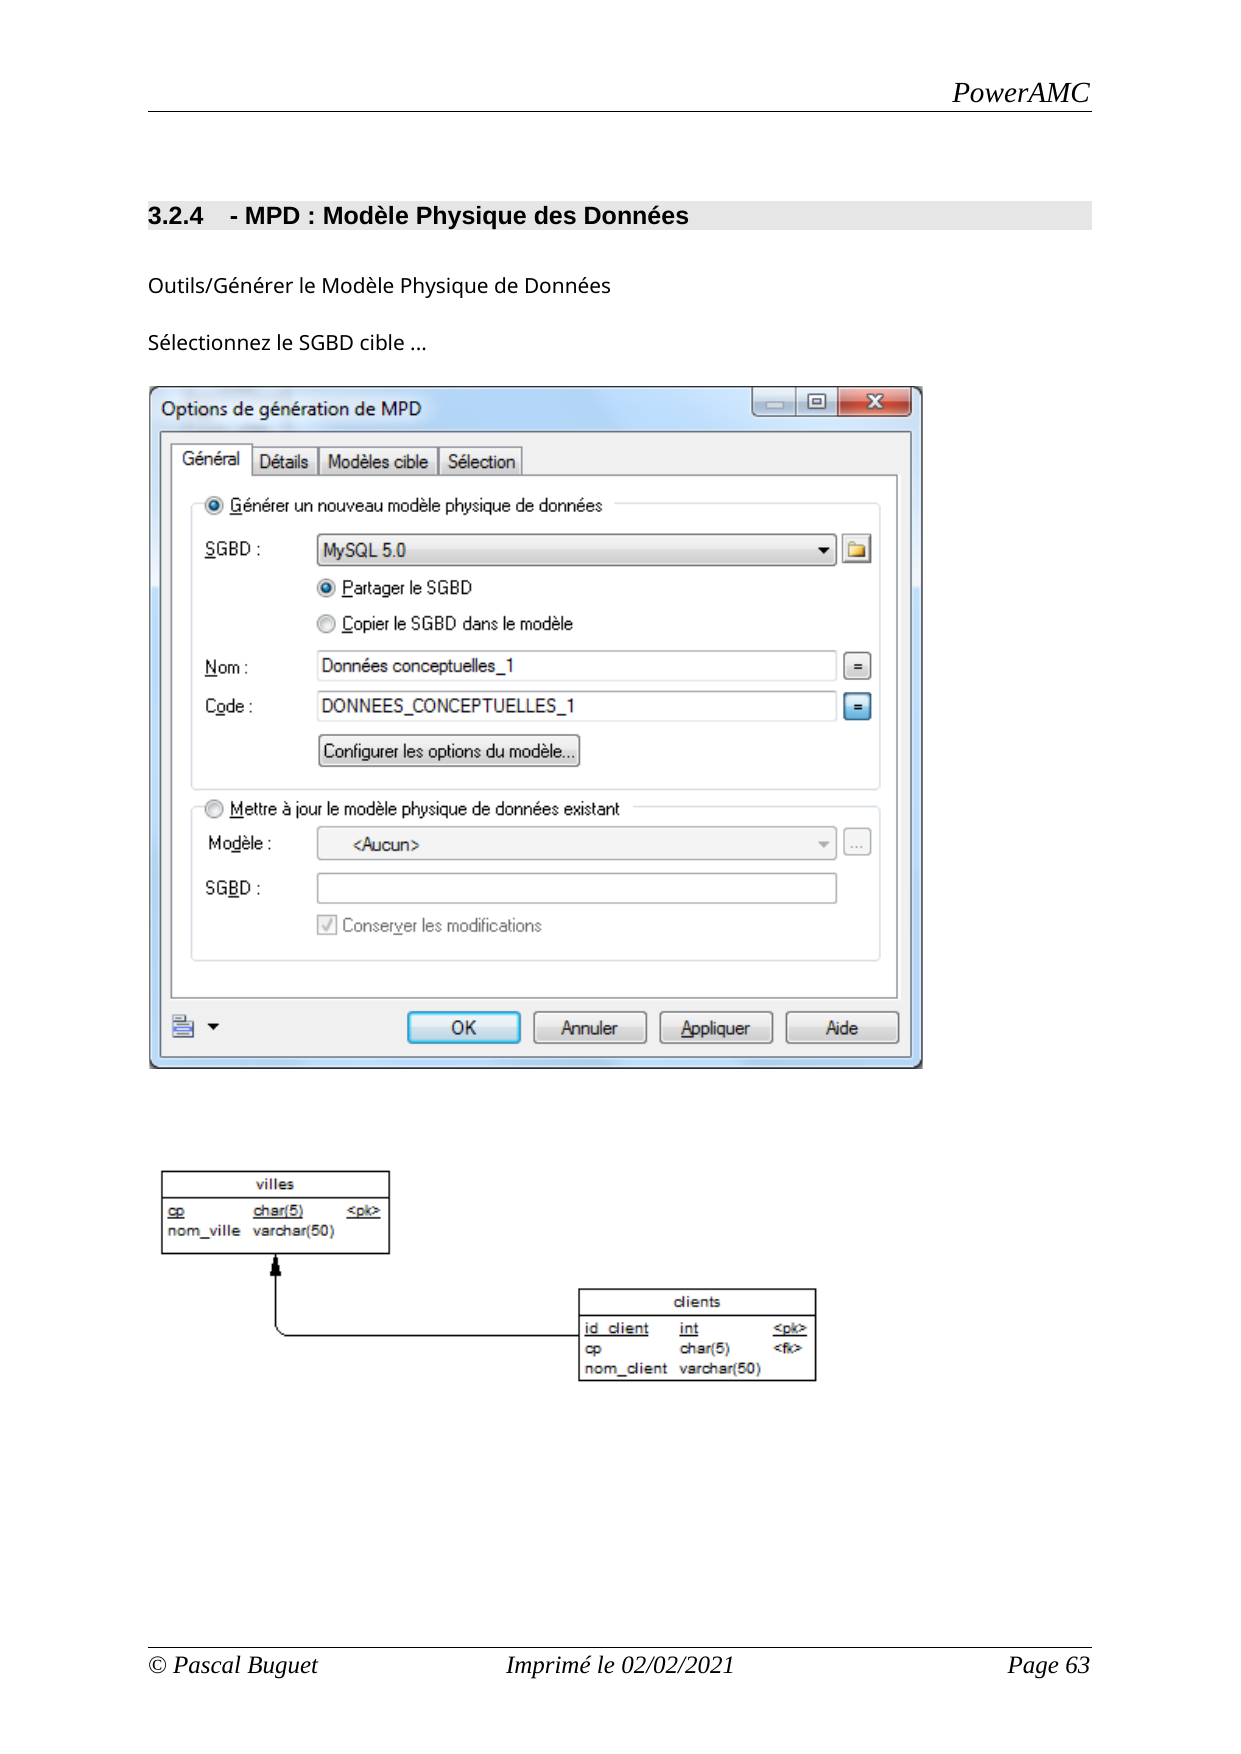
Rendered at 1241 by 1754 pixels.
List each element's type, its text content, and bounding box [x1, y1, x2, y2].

subtitle - MPD : Modèle Physique des Données [148, 201, 1092, 230]
picture [149, 1157, 826, 1397]
text Sélectionnez le SGBD cible ... [148, 328, 1092, 356]
text Outils/Générer le Modèle Physique de Données [148, 271, 1092, 299]
picture [149, 386, 923, 1069]
